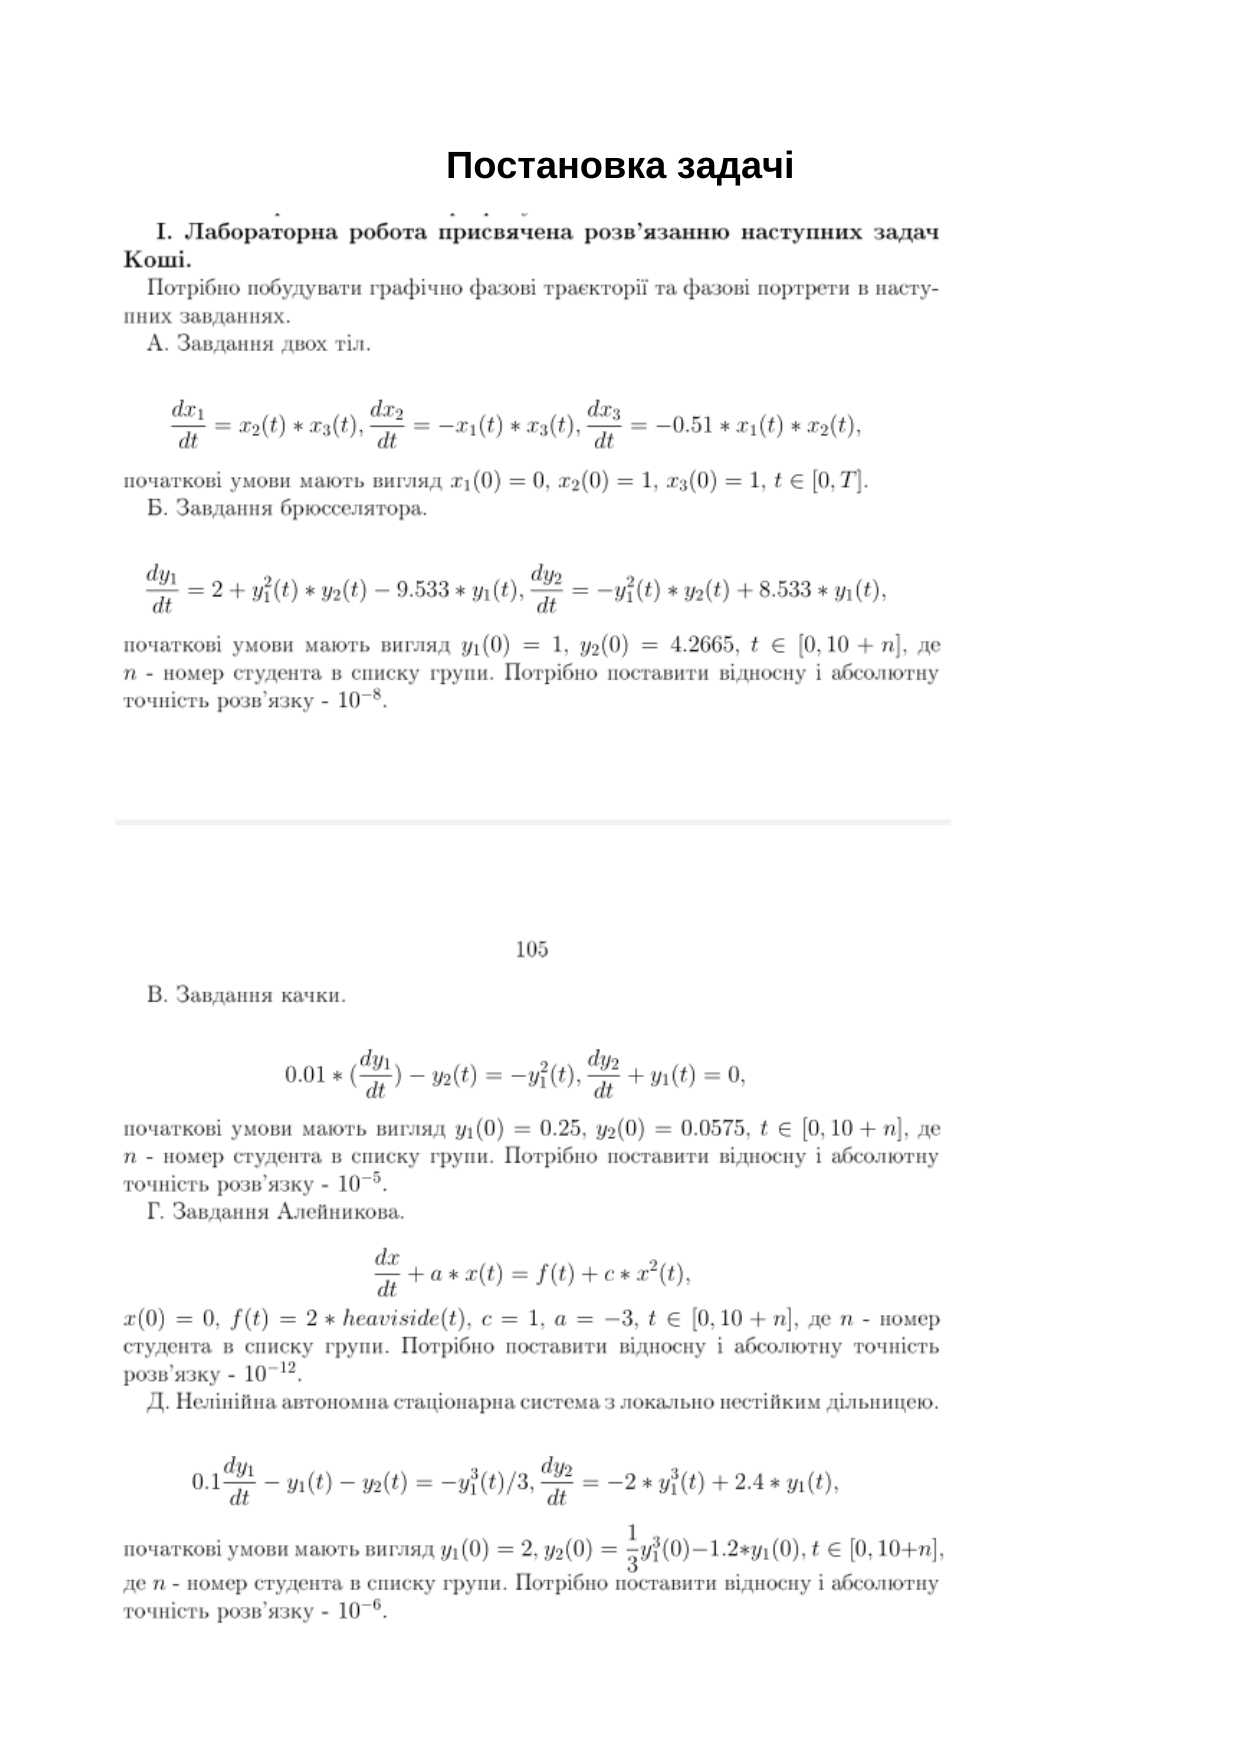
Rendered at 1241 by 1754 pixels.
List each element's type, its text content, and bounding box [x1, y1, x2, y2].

picture [115, 213, 952, 1626]
subtitle Постановка задачі [118, 143, 1122, 187]
